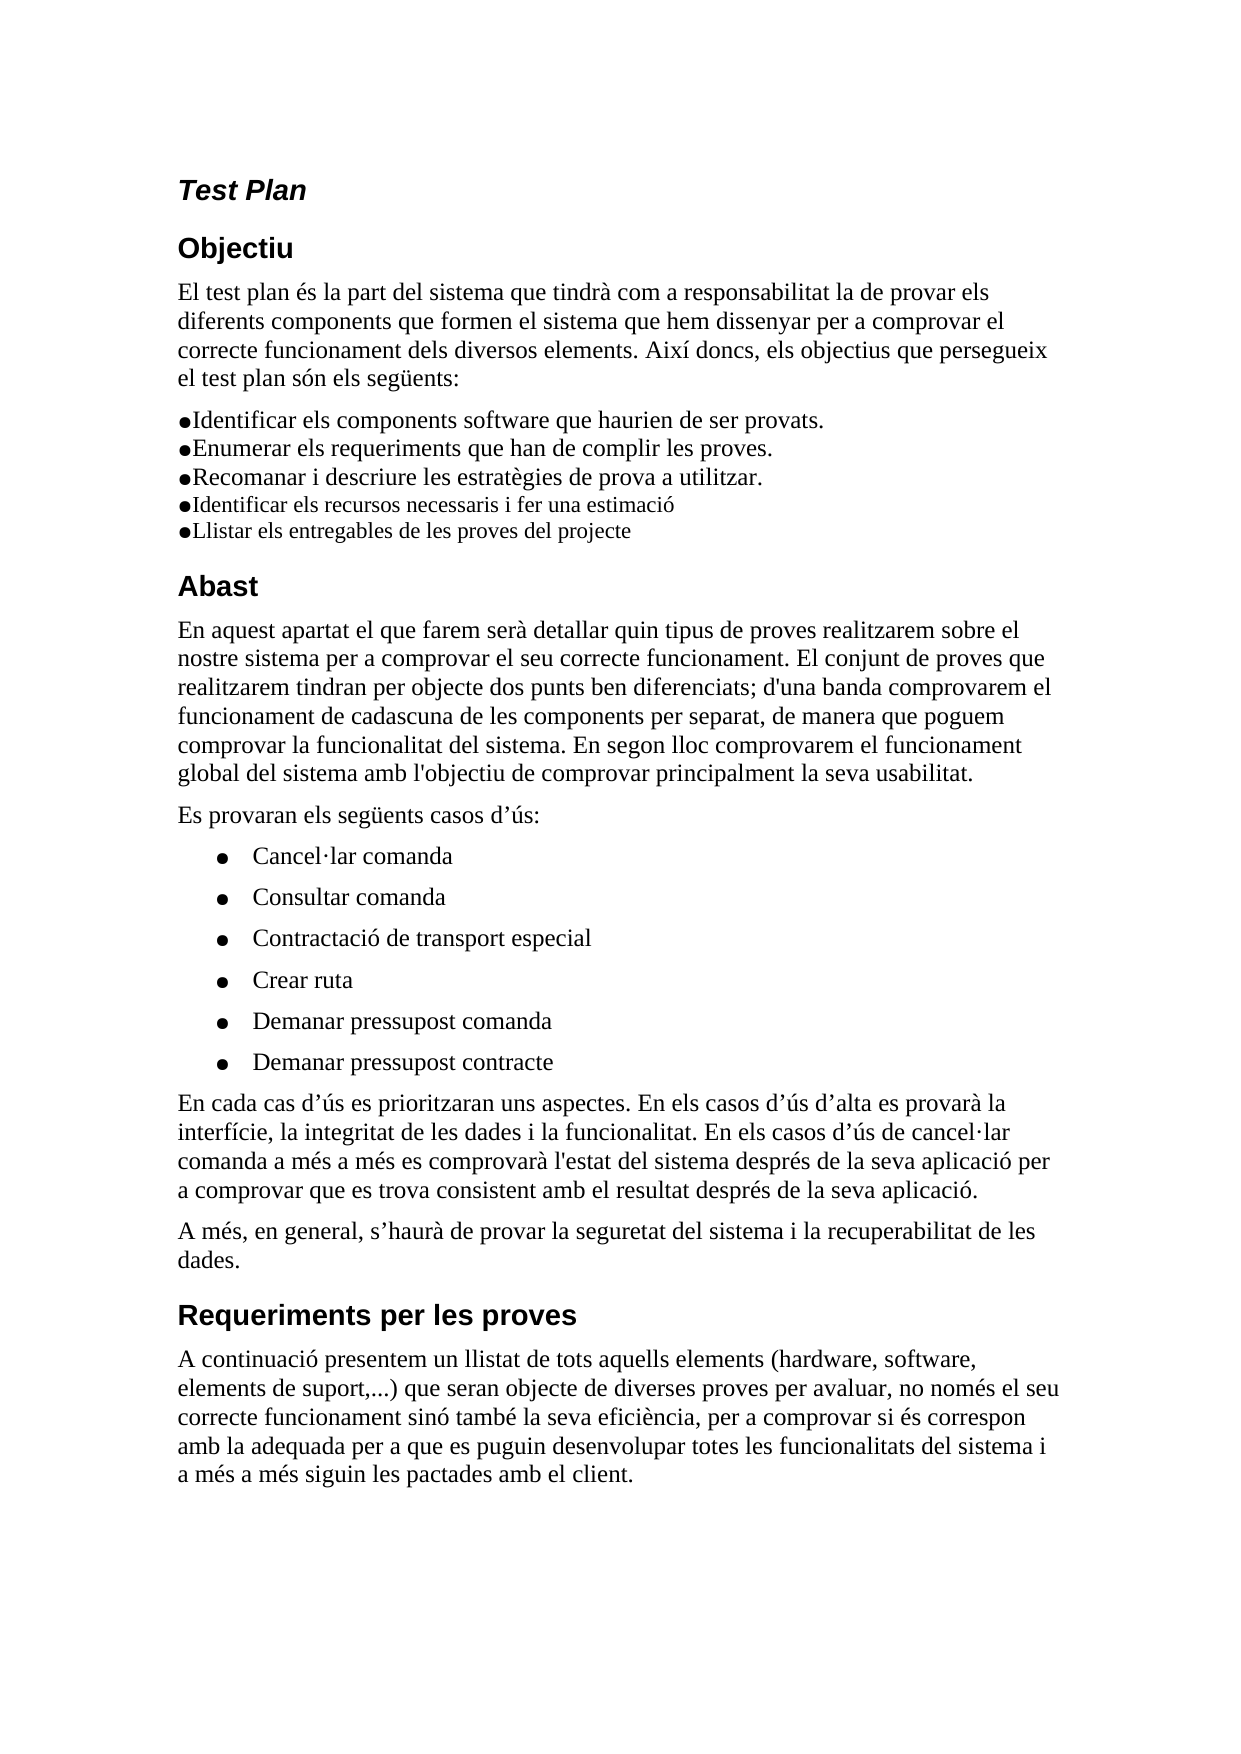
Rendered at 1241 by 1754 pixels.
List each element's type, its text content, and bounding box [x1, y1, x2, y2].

subtitle Test Plan [177, 173, 1063, 206]
list Llistar els entregables de les proves del projecte [177, 517, 1063, 544]
text Es provaran els següents casos d’ús: [177, 800, 1063, 828]
list Consultar comanda [215, 882, 1063, 911]
list Demanar pressupost comanda [215, 1006, 1063, 1035]
list Contractació de transport especial [215, 923, 1063, 952]
list Demanar pressupost contracte [215, 1047, 1063, 1076]
list Identificar els recursos necessaris i fer una estimació [177, 491, 1063, 517]
list Cancel·lar comanda [215, 841, 1063, 870]
list Identificar els components software que haurien de ser provats. [177, 405, 1063, 433]
text En cada cas d’ús es prioritzaran uns aspectes. En els casos d’ús d’alta es provarà la interfície, la integritat de les dades i la funcionalitat. En els casos d’ús de cancel·lar comanda a més a més es comprovarà l'estat del sistema després de la seva aplicació per a comprovar que es trova consistent amb el resultat després de la seva aplicació. [177, 1088, 1063, 1203]
subtitle Requeriments per les proves [177, 1298, 1063, 1332]
text A més, en general, s’haurà de provar la seguretat del sistema i la recuperabilitat de les dades. [177, 1216, 1063, 1273]
subtitle Abast [177, 569, 1063, 602]
text En aquest apartat el que farem serà detallar quin tipus de proves realitzarem sobre el nostre sistema per a comprovar el seu correcte funcionament. El conjunt de proves que realitzarem tindran per objecte dos punts ben diferenciats; d'una banda comprovarem el funcionament de cadascuna de les components per separat, de manera que poguem comprovar la funcionalitat del sistema. En segon lloc comprovarem el funcionament global del sistema amb l'objectiu de comprovar principalment la seva usabilitat. [177, 615, 1063, 787]
text El test plan és la part del sistema que tindrà com a responsabilitat la de provar els diferents components que formen el sistema que hem dissenyar per a comprovar el correcte funcionament dels diversos elements. Així doncs, els objectius que persegueix el test plan són els següents: [177, 277, 1063, 392]
list Enumerar els requeriments que han de complir les proves. [177, 433, 1063, 462]
text A continuació presentem un llistat de tots aquells elements (hardware, software, elements de suport,...) que seran objecte de diverses proves per avaluar, no només el seu correcte funcionament sinó també la seva eficiència, per a comprovar si és correspon amb la adequada per a que es puguin desenvolupar totes les funcionalitats del sistema i a més a més siguin les pactades amb el client. [177, 1344, 1063, 1488]
list Crear ruta [215, 965, 1063, 993]
list Recomanar i descriure les estratègies de prova a utilitzar. [177, 462, 1063, 491]
subtitle Objectiu [177, 231, 1063, 265]
